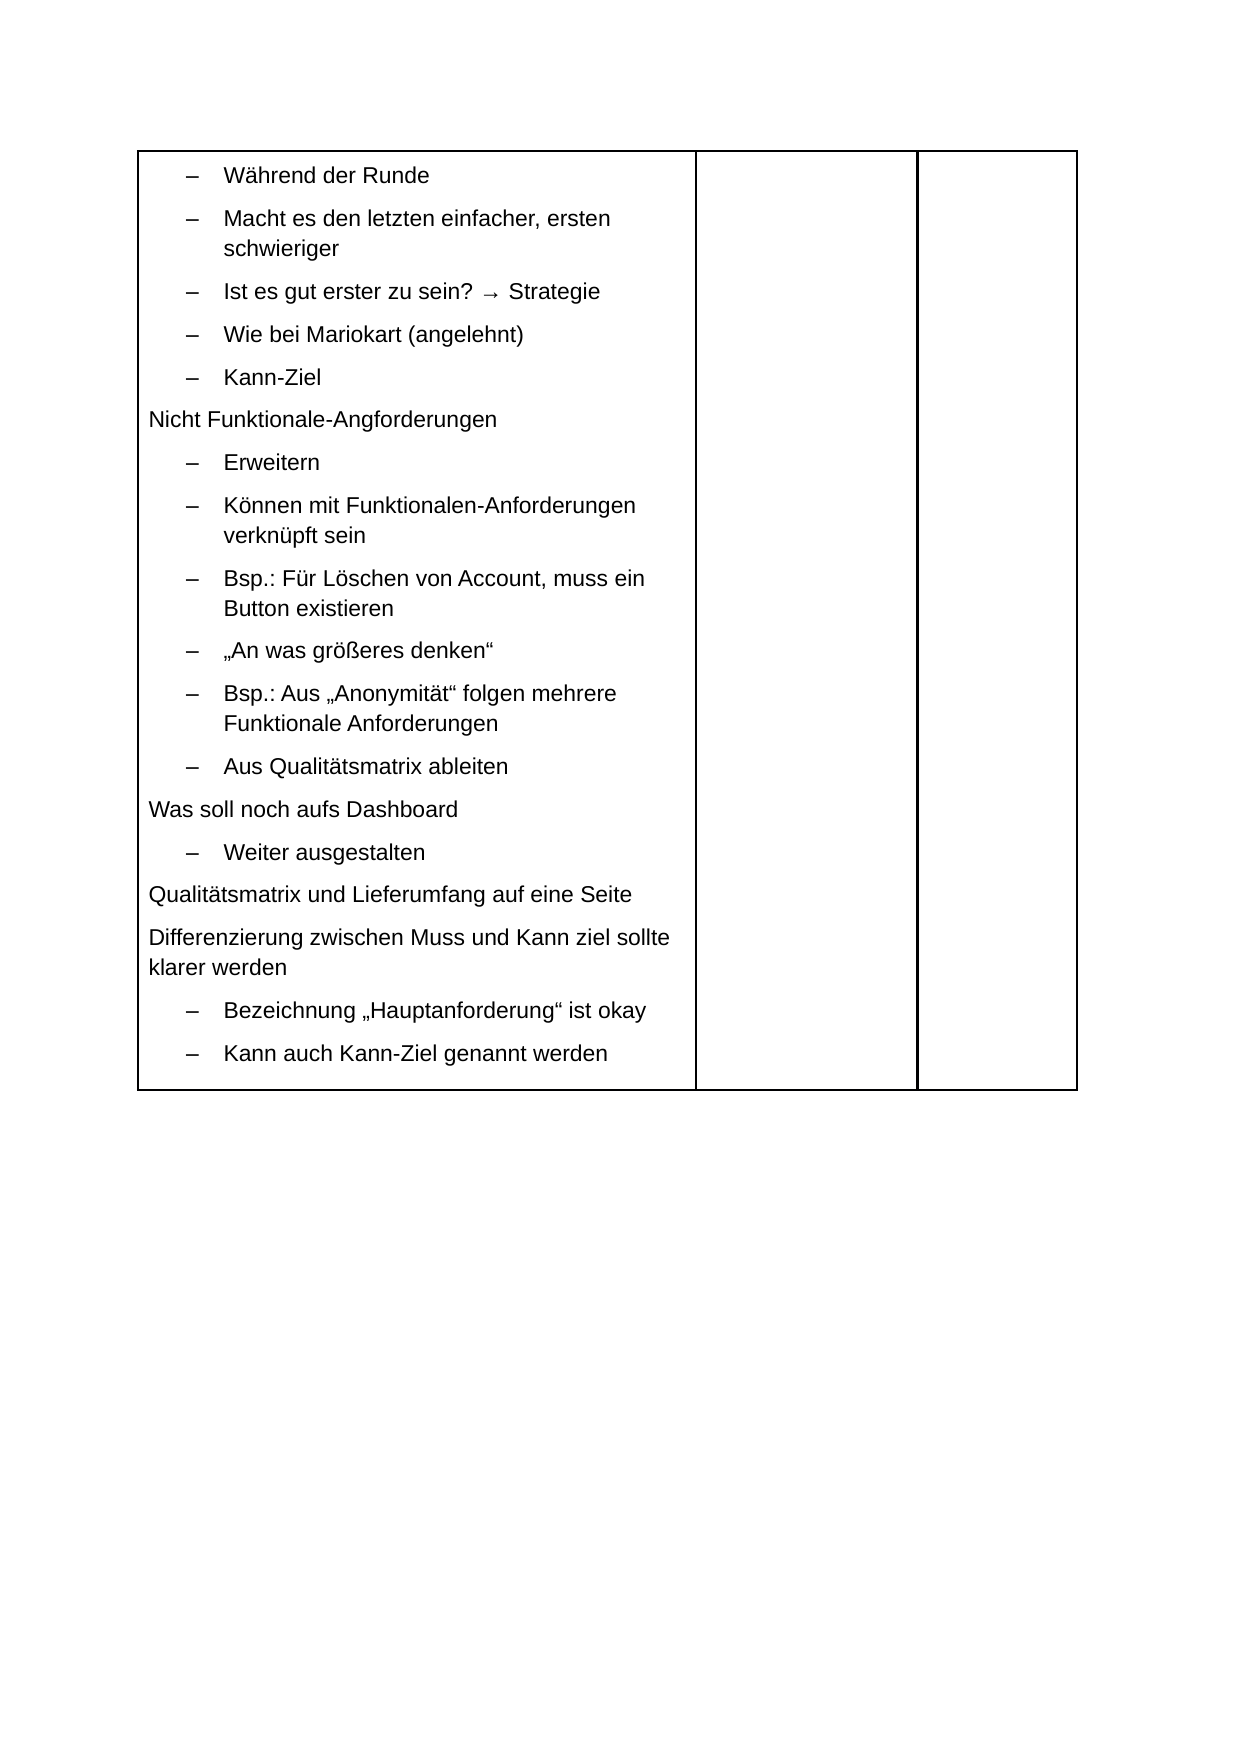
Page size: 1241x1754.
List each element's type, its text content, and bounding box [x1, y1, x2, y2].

table_cell [919, 152, 1076, 1089]
table_cell [697, 152, 916, 1089]
table_cell Zum Lastenheft; ID's sollten Eindeutig sein Zum ACL: Dem Admin fehlt die möglichkeit zum anlegen von Batches Sollen Batches individuell anlegbar sein (vom Admin)? Rating für Qualität von Fragen: Gute Idee, aber welche Konsequenzen, welcher Nutzen? Wer legt die Schwierigkeit der Fragen fest? Dynamisch → Durch Falsch antworten? Nach welcher Logic werden Fragen ausgewählt Oft Falsch beantwortete Fragen öfters? → Stats zu Fragen Schnellfragerunde: „Ganz cool“ Alles etwas besser beschrieben Mindestbetrag für Jackpot beschreiben Den Durchlauf der Quizrunde Skizzieren, zwei kurze Absätze dazu schreiben → Diagramm Leaderboard: Wo wird es angezeigt? Möglichkeit es zu Speichern, später anschauen Nur die ersten 3 Plätze? Modifikatoren: Gute Idee Wie erhält man die? Welche sind Denkbar, Wer definiert die? Näher spezifizieren Idee zu Modifikatoren: Items Während der Runde Macht es den letzten einfacher, ersten schwieriger Ist es gut erster zu sein? → Strategie Wie bei Mariokart (angelehnt) Kann-Ziel Nicht Funktionale-Angforderungen Erweitern Können mit Funktionalen-Anforderungen verknüpft sein Bsp.: Für Löschen von Account, muss ein Button existieren „An was größeres denken“ Bsp.: Aus „Anonymität“ folgen mehrere Funktionale Anforderungen Aus Qualitätsmatrix ableiten Was soll noch aufs Dashboard Weiter ausgestalten Qualitätsmatrix und Lieferumfang auf eine Seite Differenzierung zwischen Muss und Kann ziel sollte klarer werden Bezeichnung „Hauptanforderung“ ist okay Kann auch Kann-Ziel genannt werden [139, 152, 695, 1089]
